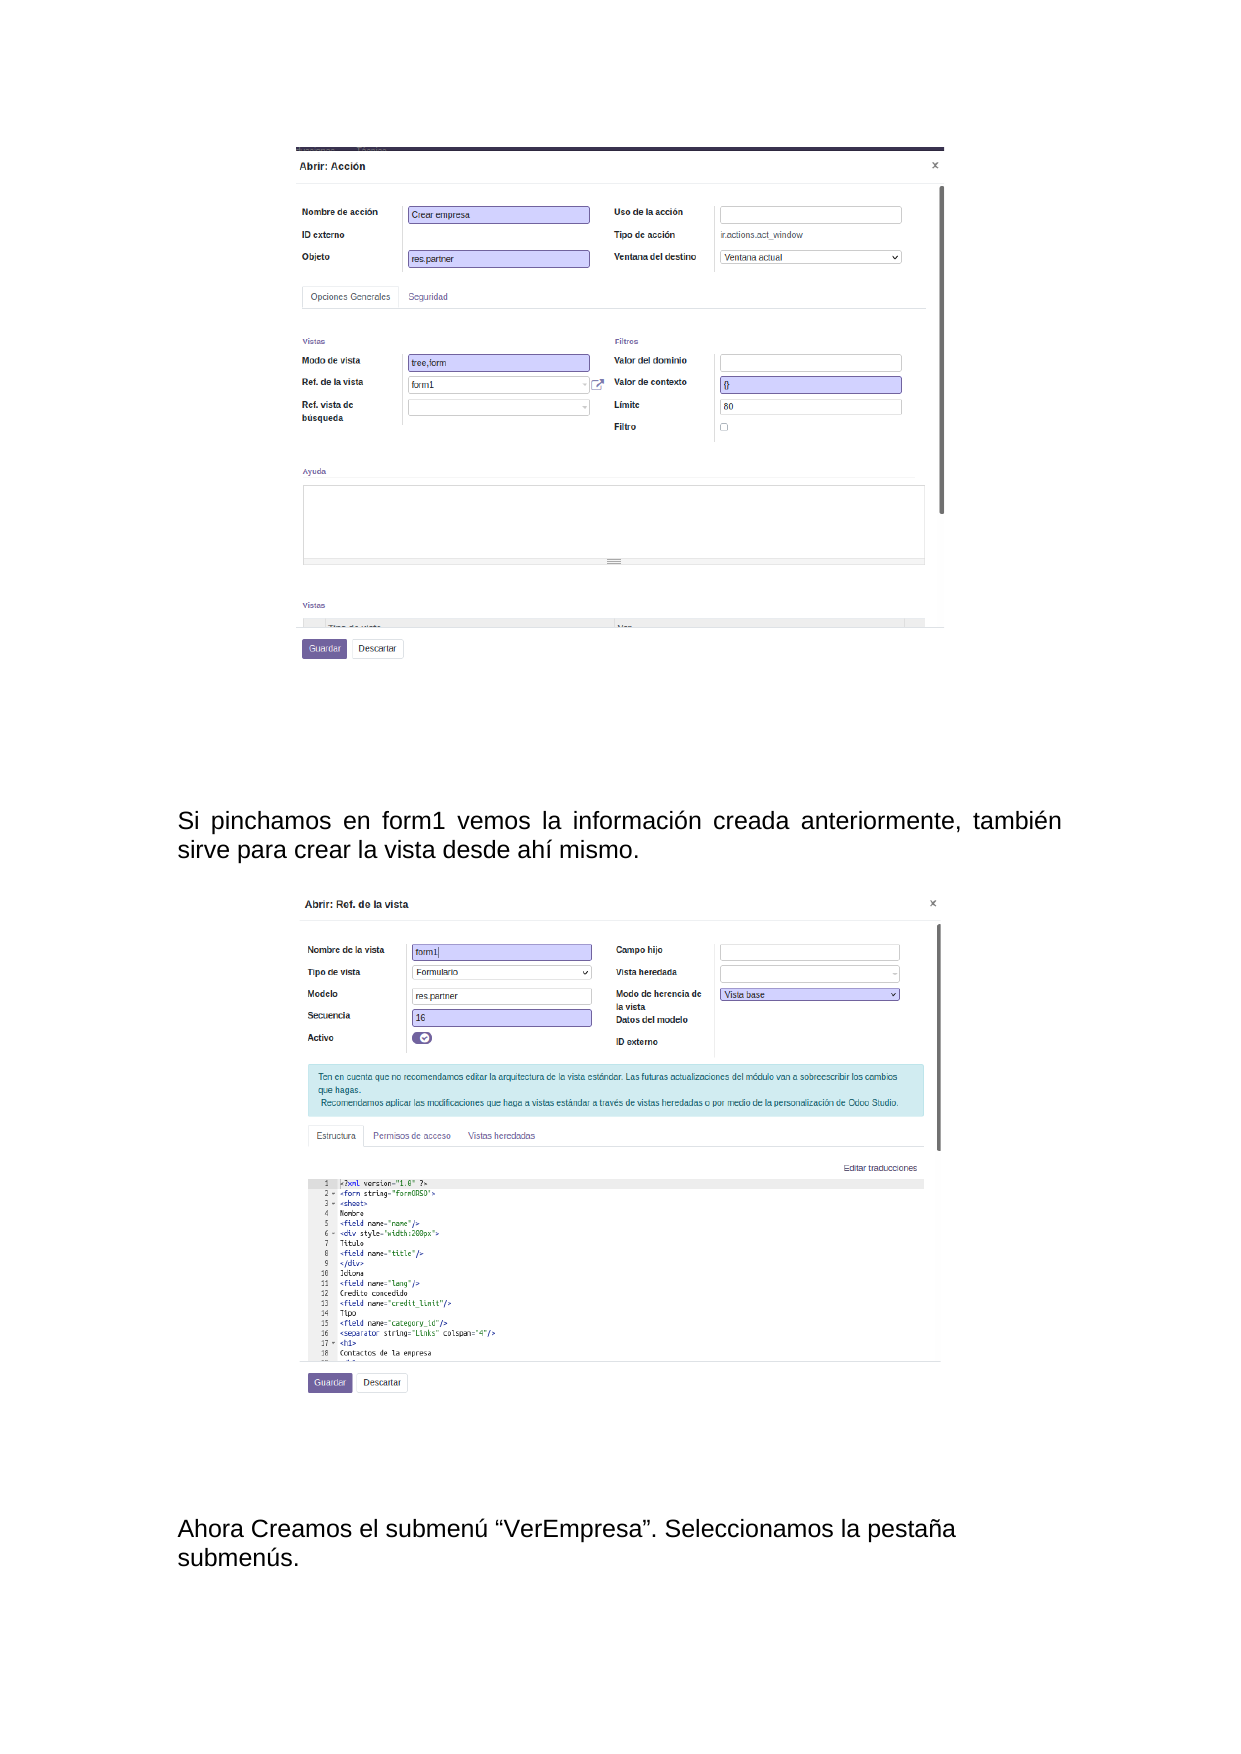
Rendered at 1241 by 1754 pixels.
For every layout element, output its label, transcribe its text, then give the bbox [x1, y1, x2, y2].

text Ahora Creamos el submenú “VerEmpresa”. Seleccionamos la pestaña submenús. [177, 1514, 1063, 1572]
text Si pinchamos en form1 vemos la información creada anteriormente, también sirve para crear la vista desde ahí mismo. [177, 806, 1063, 863]
